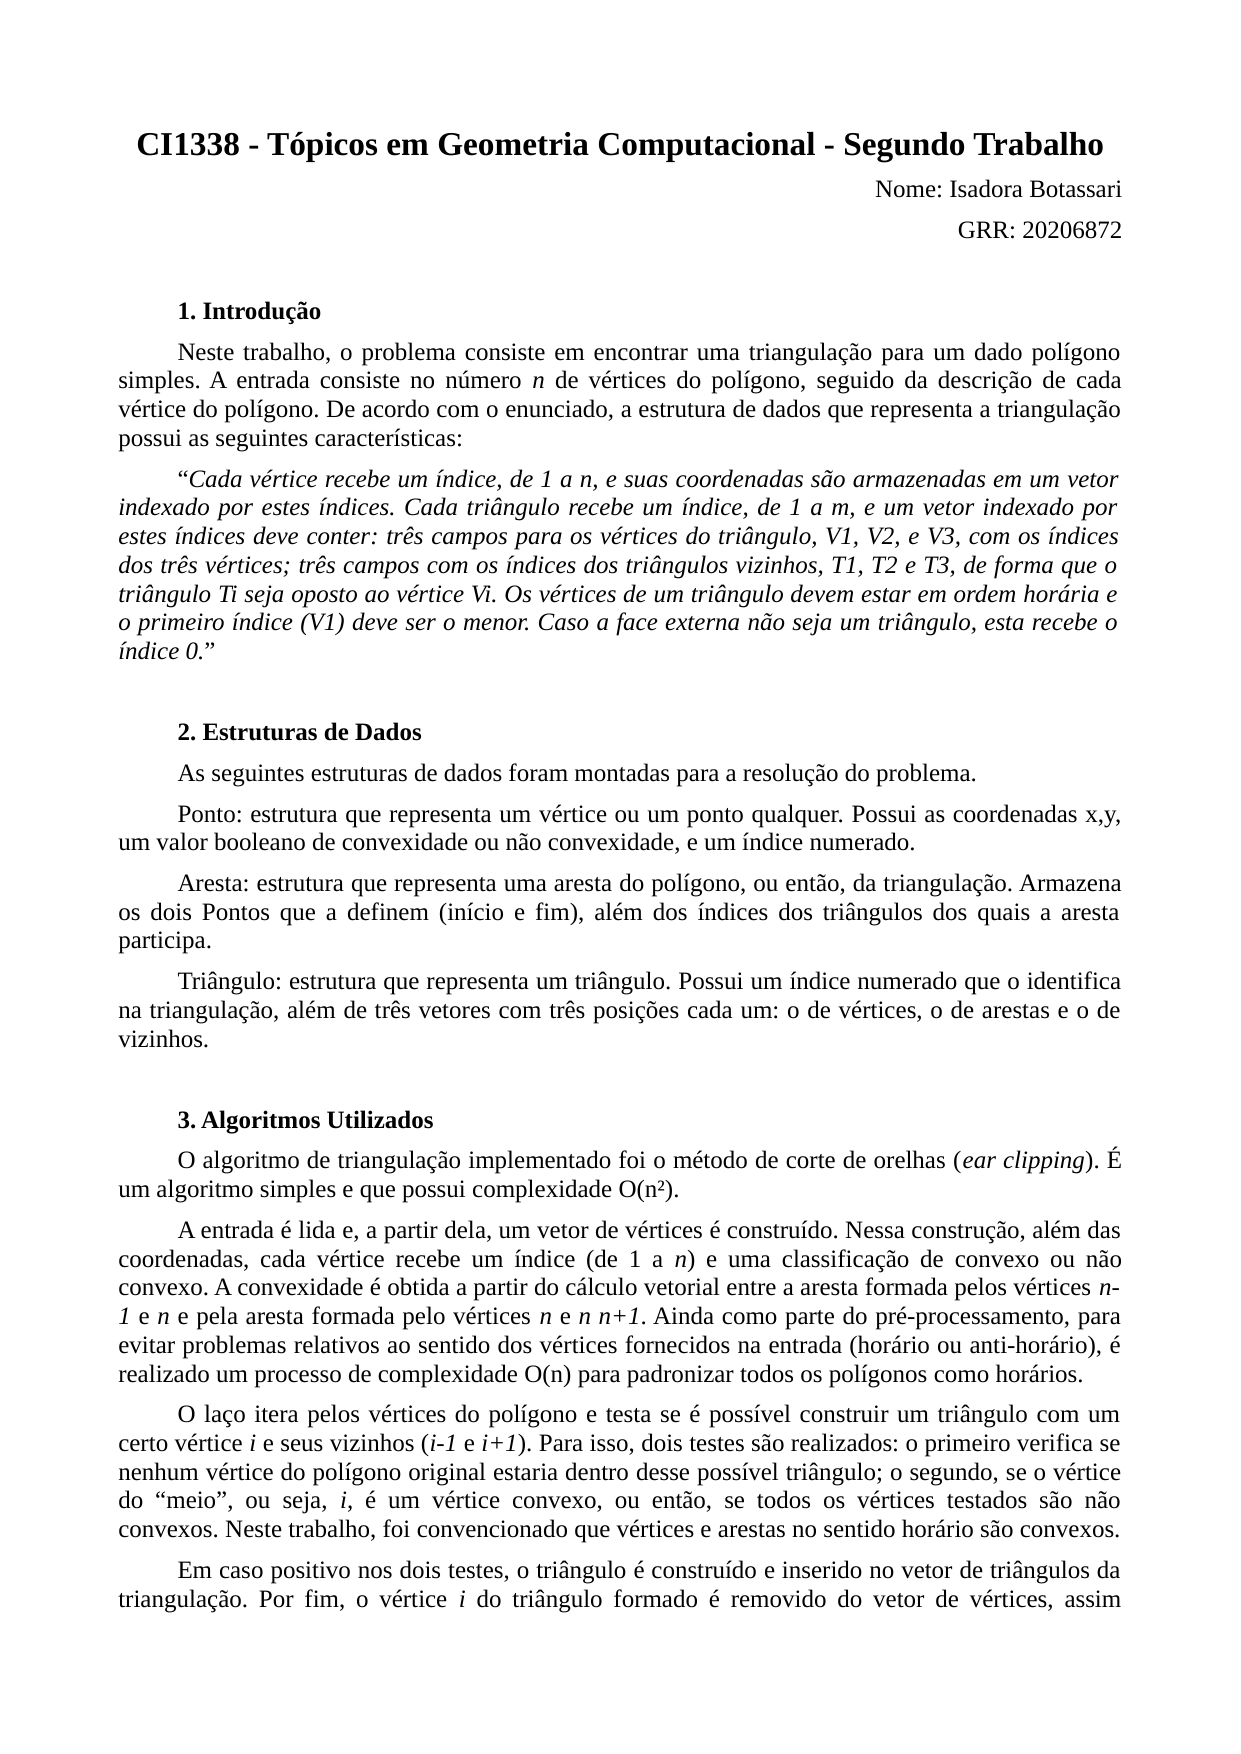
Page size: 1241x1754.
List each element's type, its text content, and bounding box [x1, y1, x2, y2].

text Ponto: estrutura que representa um vértice ou um ponto qualquer. Possui as coordenadas x,y, um valor booleano de convexidade ou não convexidade, e um índice numerado. [118, 799, 1122, 856]
text Aresta: estrutura que representa uma aresta do polígono, ou então, da triangulação. Armazena os dois Pontos que a definem (início e fim), além dos índices dos triângulos dos quais a aresta participa. [118, 868, 1122, 954]
text Triângulo: estrutura que representa um triângulo. Possui um índice numerado que o identifica na triangulação, além de três vetores com três posições cada um: o de vértices, o de arestas e o de vizinhos. [118, 966, 1122, 1052]
text CI1338 - Tópicos em Geometria Computacional - Segundo Trabalho [118, 124, 1122, 162]
text 3. Algoritmos Utilizados [118, 1105, 1122, 1134]
text As seguintes estruturas de dados foram montadas para a resolução do problema. [118, 758, 1122, 787]
text Nome: Isadora Botassari [118, 174, 1122, 203]
text GRR: 20206872 [118, 215, 1122, 244]
text O algoritmo de triangulação implementado foi o método de corte de orelhas (ear clipping). É um algoritmo simples e que possui complexidade O(n²). [118, 1146, 1122, 1203]
text A entrada é lida e, a partir dela, um vetor de vértices é construído. Nessa construção, além das coordenadas, cada vértice recebe um índice (de 1 a n) e uma classificação de convexo ou não convexo. A convexidade é obtida a partir do cálculo vetorial entre a aresta formada pelos vértices n-1 e n e pela aresta formada pelo vértices n e n n+1. Ainda como parte do pré-processamento, para evitar problemas relativos ao sentido dos vértices fornecidos na entrada (horário ou anti-horário), é realizado um processo de complexidade O(n) para padronizar todos os polígonos como horários. [118, 1215, 1122, 1387]
text Neste trabalho, o problema consiste em encontrar uma triangulação para um dado polígono simples. A entrada consiste no número n de vértices do polígono, seguido da descrição de cada vértice do polígono. De acordo com o enunciado, a estrutura de dados que representa a triangulação possui as seguintes características: [118, 337, 1122, 452]
text Em caso positivo nos dois testes, o triângulo é construído e inserido no vetor de triângulos da triangulação. Por fim, o vértice i do triângulo formado é removido do vetor de vértices, assim [118, 1555, 1122, 1612]
text 1. Introdução [118, 296, 1122, 325]
text O laço itera pelos vértices do polígono e testa se é possível construir um triângulo com um certo vértice i e seus vizinhos (i-1 e i+1). Para isso, dois testes são realizados: o primeiro verifica se nenhum vértice do polígono original estaria dentro desse possível triângulo; o segundo, se o vértice do “meio”, ou seja, i, é um vértice convexo, ou então, se todos os vértices testados são não convexos. Neste trabalho, foi convencionado que vértices e arestas no sentido horário são convexos. [118, 1399, 1122, 1543]
text “Cada vértice recebe um índice, de 1 a n, e suas coordenadas são armazenadas em um vetor indexado por estes índices. Cada triângulo recebe um índice, de 1 a m, e um vetor indexado por estes índices deve conter: três campos para os vértices do triângulo, V1, V2, e V3, com os índices dos três vértices; três campos com os índices dos triângulos vizinhos, T1, T2 e T3, de forma que o triângulo Ti seja oposto ao vértice Vi. Os vértices de um triângulo devem estar em ordem horária e o primeiro índice (V1) deve ser o menor. Caso a face externa não seja um triângulo, esta recebe o índice 0.” [118, 464, 1122, 665]
text 2. Estruturas de Dados [118, 717, 1122, 746]
